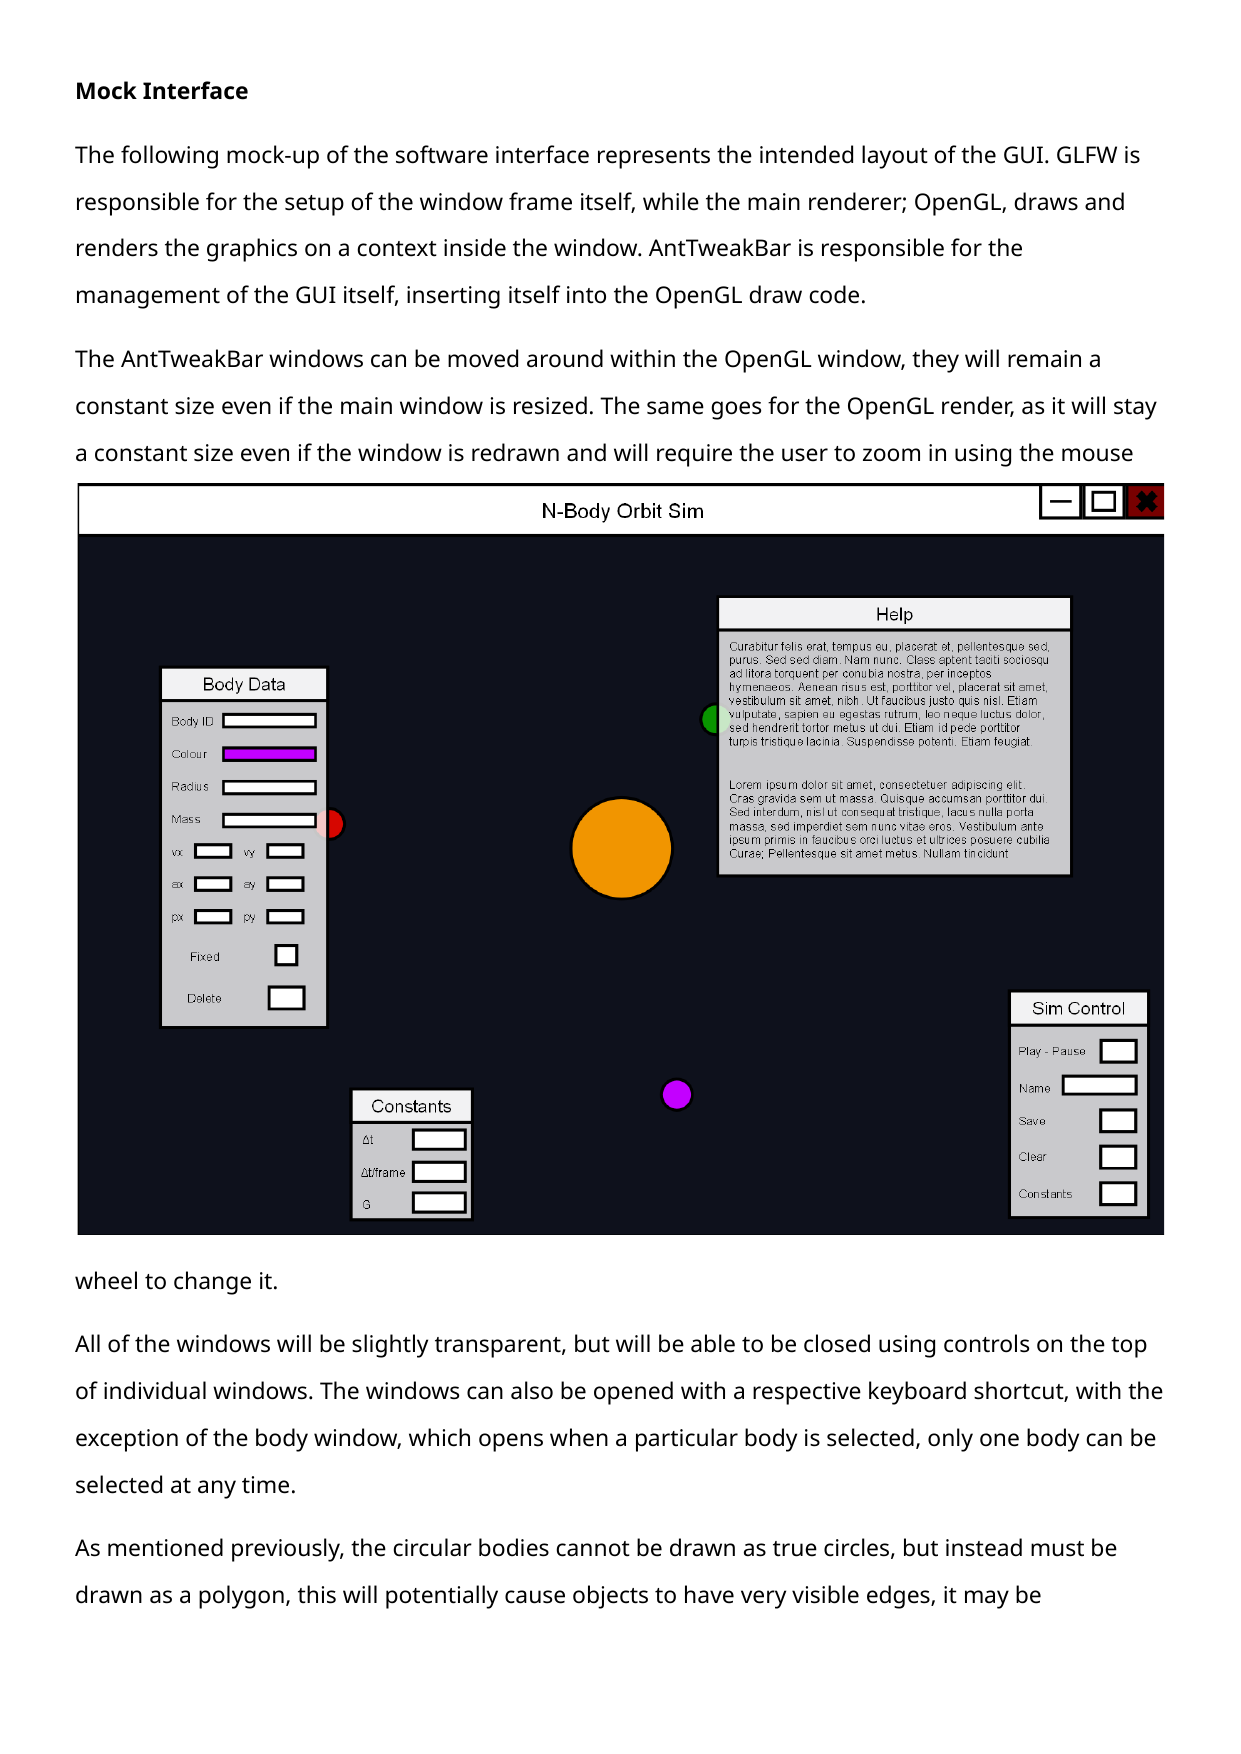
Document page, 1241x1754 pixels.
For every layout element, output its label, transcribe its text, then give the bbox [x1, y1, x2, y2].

text All of the windows will be slightly transparent, but will be able to be closed using controls on the top of individual windows. The windows can also be opened with a respective keyboard shortcut, with the exception of the body window, which opens when a particular body is selected, only one body can be selected at any time. [75, 1328, 1165, 1500]
text Mock Interface [75, 75, 1165, 106]
text As mentioned previously, the circular bodies cannot be drawn as true circles, but instead must be drawn as a polygon, this will potentially cause objects to have very visible edges, it may be [75, 1532, 1165, 1610]
text The AntTweakBar windows can be moved around within the OpenGL window, they will remain a constant size even if the main window is resized. The same goes for the OpenGL render, as it will stay a constant size even if the window is redrawn and will require the user to zoom in using the mouse wheel to change it. [75, 343, 1165, 1296]
text The following mock-up of the software interface represents the intended layout of the GUI. GLFW is responsible for the setup of the window frame itself, while the main renderer; OpenGL, draws and renders the graphics on a context inside the window. AntTweakBar is responsible for the management of the GUI itself, inserting itself into the OpenGL draw code. [75, 138, 1165, 310]
